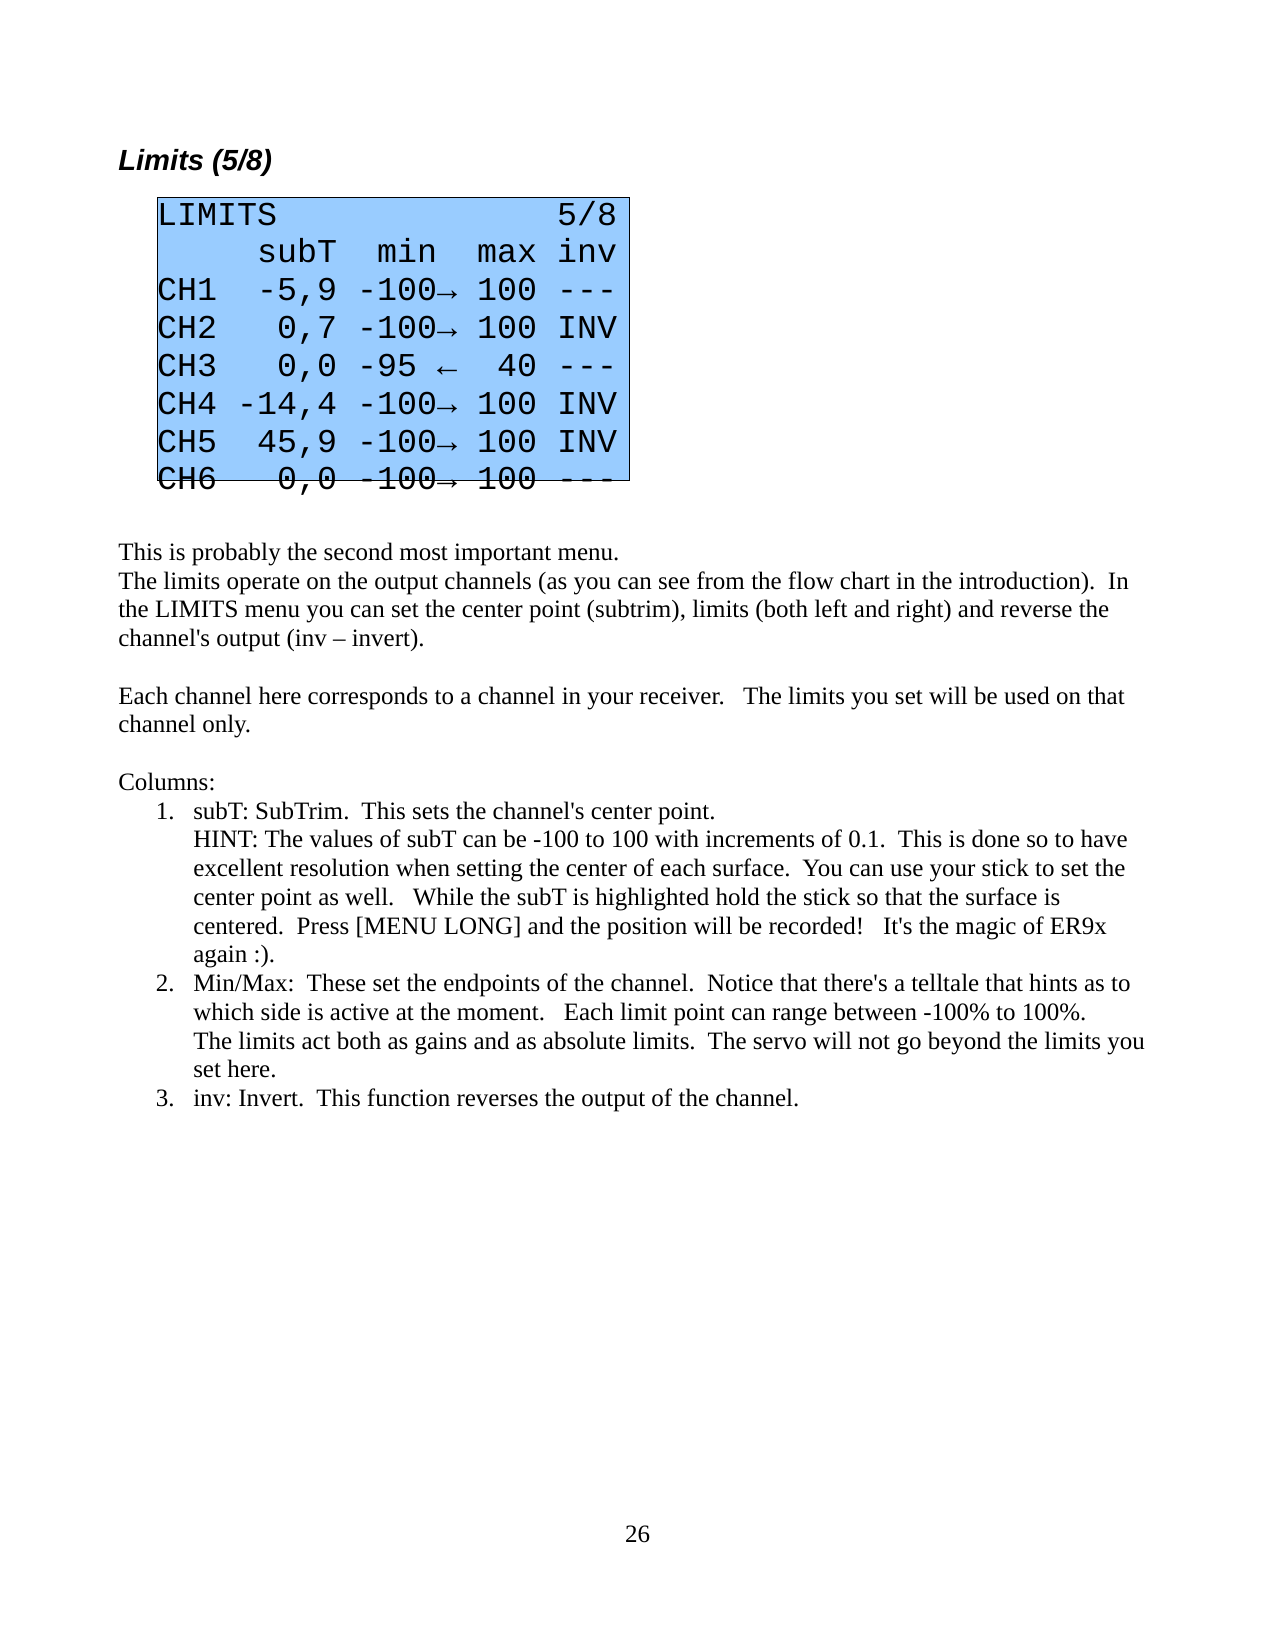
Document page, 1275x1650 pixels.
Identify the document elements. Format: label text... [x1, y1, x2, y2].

subtitle Limits (5/8) [118, 143, 1157, 177]
text This is probably the second most important menu. [118, 537, 1157, 566]
list inv: Invert. This function reverses the output of the channel. [156, 1083, 1157, 1112]
list subT: SubTrim. This sets the channel's center point. HINT: The values of subT can be -100 to 100 with increments of 0.1. This is done so to have excellent resolution when setting the center of each surface. You can use your stick to set the center point as well. While the subT is highlighted hold the stick so that the surface is centered. Press [MENU LONG] and the position will be recorded! It's the magic of ER9x again :). [156, 796, 1157, 968]
text Columns: [118, 767, 1157, 796]
list Min/Max: These set the endpoints of the channel. Notice that there's a telltale that hints as to which side is active at the moment. Each limit point can range between -100% to 100%. The limits act both as gains and as absolute limits. The servo will not go beyond the limits you set here. [156, 968, 1157, 1083]
text The limits operate on the output channels (as you can see from the flow chart in the introduction). In the LIMITS menu you can set the center point (subtrim), limits (both left and right) and reverse the channel's output (inv – invert). [118, 566, 1157, 652]
text Each channel here corresponds to a channel in your receiver. The limits you set will be used on that channel only. [118, 681, 1157, 738]
